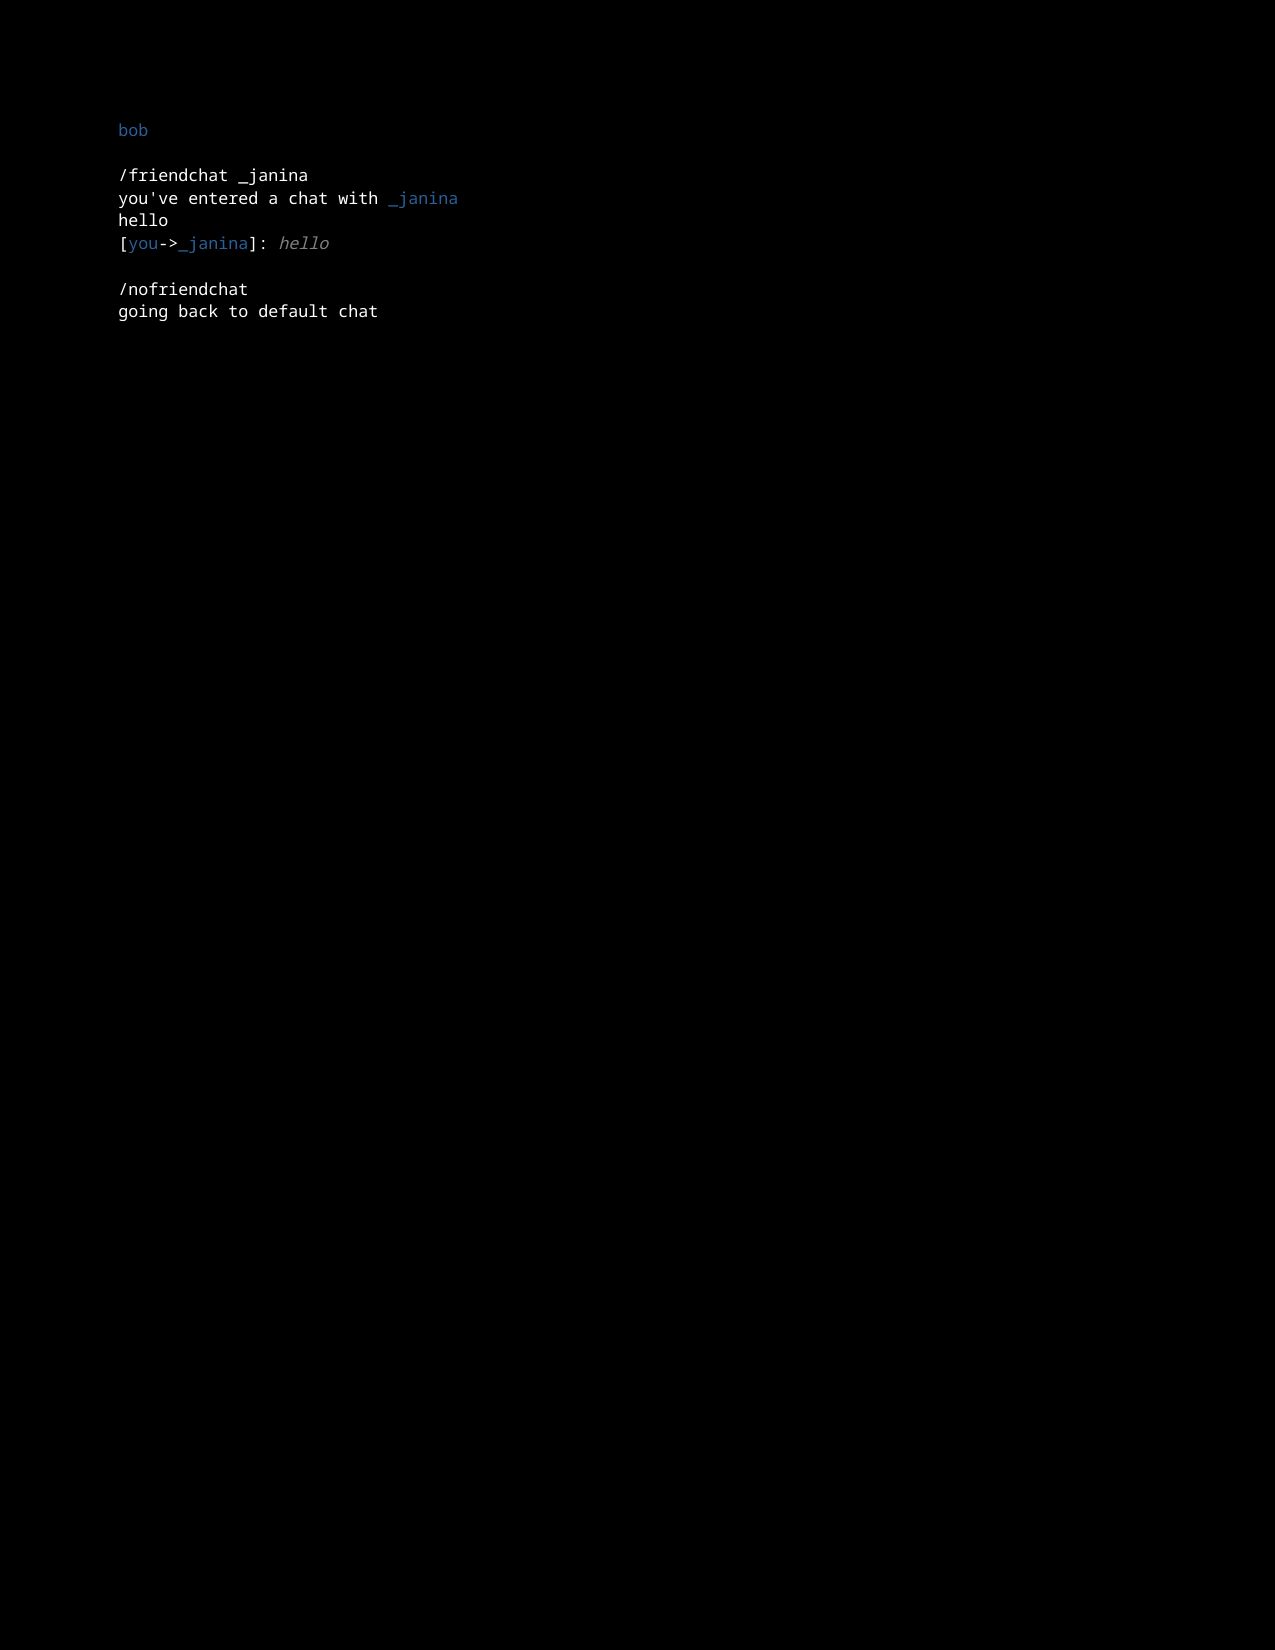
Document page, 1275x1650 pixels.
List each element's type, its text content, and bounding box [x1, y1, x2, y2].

text hello [118, 209, 1157, 232]
text /nofriendchat [118, 277, 1157, 300]
text bob [118, 118, 1157, 141]
text you've entered a chat with _janina [118, 186, 1157, 209]
text [you->_janina]: hello [118, 232, 1157, 254]
text /friendchat _janina [118, 163, 1157, 186]
text going back to default chat [118, 300, 1157, 322]
